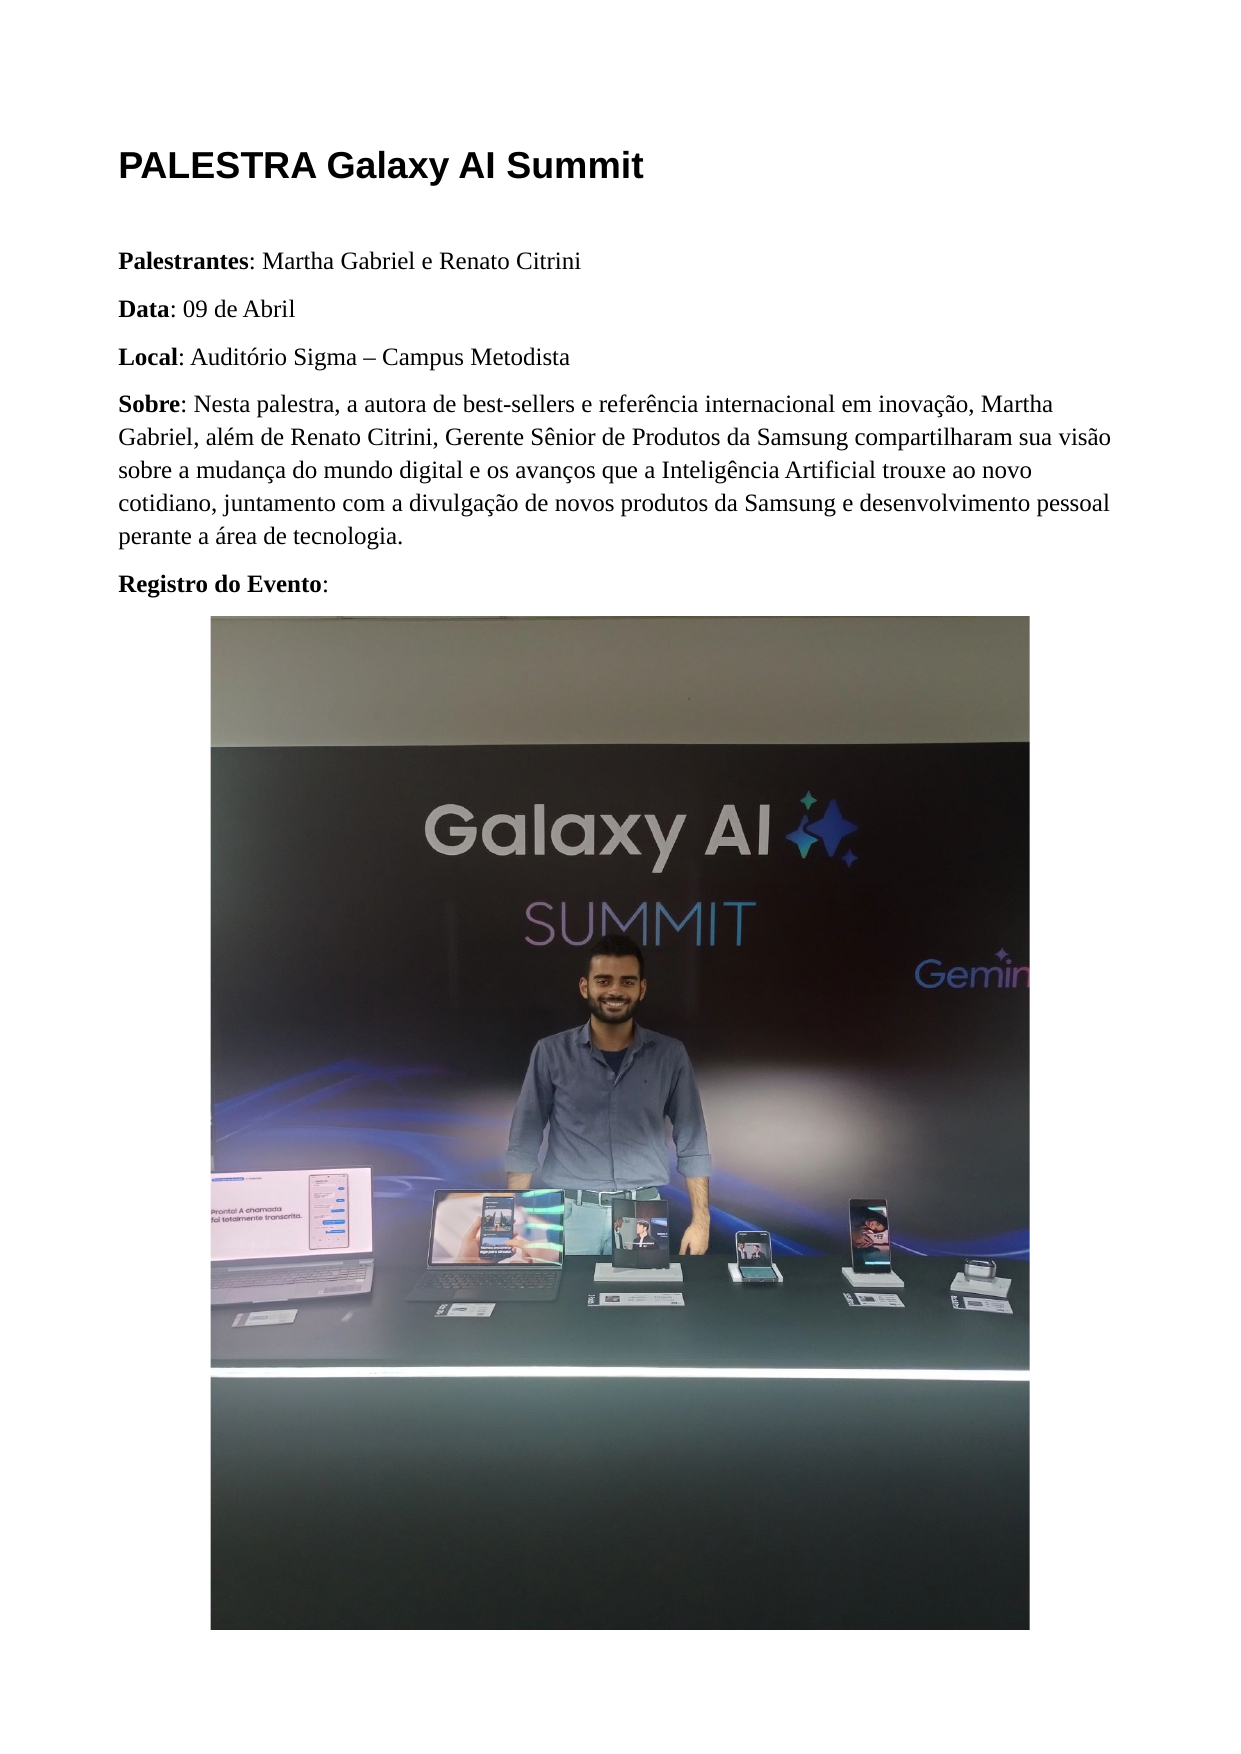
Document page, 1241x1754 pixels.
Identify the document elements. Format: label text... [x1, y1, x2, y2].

text Sobre: Nesta palestra, a autora de best-sellers e referência internacional em inovação, Martha Gabriel, além de Renato Citrini, Gerente Sênior de Produtos da Samsung compartilharam sua visão sobre a mudança do mundo digital e os avanços que a Inteligência Artificial trouxe ao novo cotidiano, juntamento com a divulgação de novos produtos da Samsung e desenvolvimento pessoal perante a área de tecnologia. [118, 389, 1122, 550]
subtitle PALESTRA Galaxy AI Summit [118, 143, 1122, 186]
text Registro do Evento: [118, 569, 1122, 598]
text Palestrantes: Martha Gabriel e Renato Citrini [118, 246, 1122, 275]
text Local: Auditório Sigma – Campus Metodista [118, 342, 1122, 370]
text Data: 09 de Abril [118, 294, 1122, 323]
picture [210, 616, 1030, 1630]
